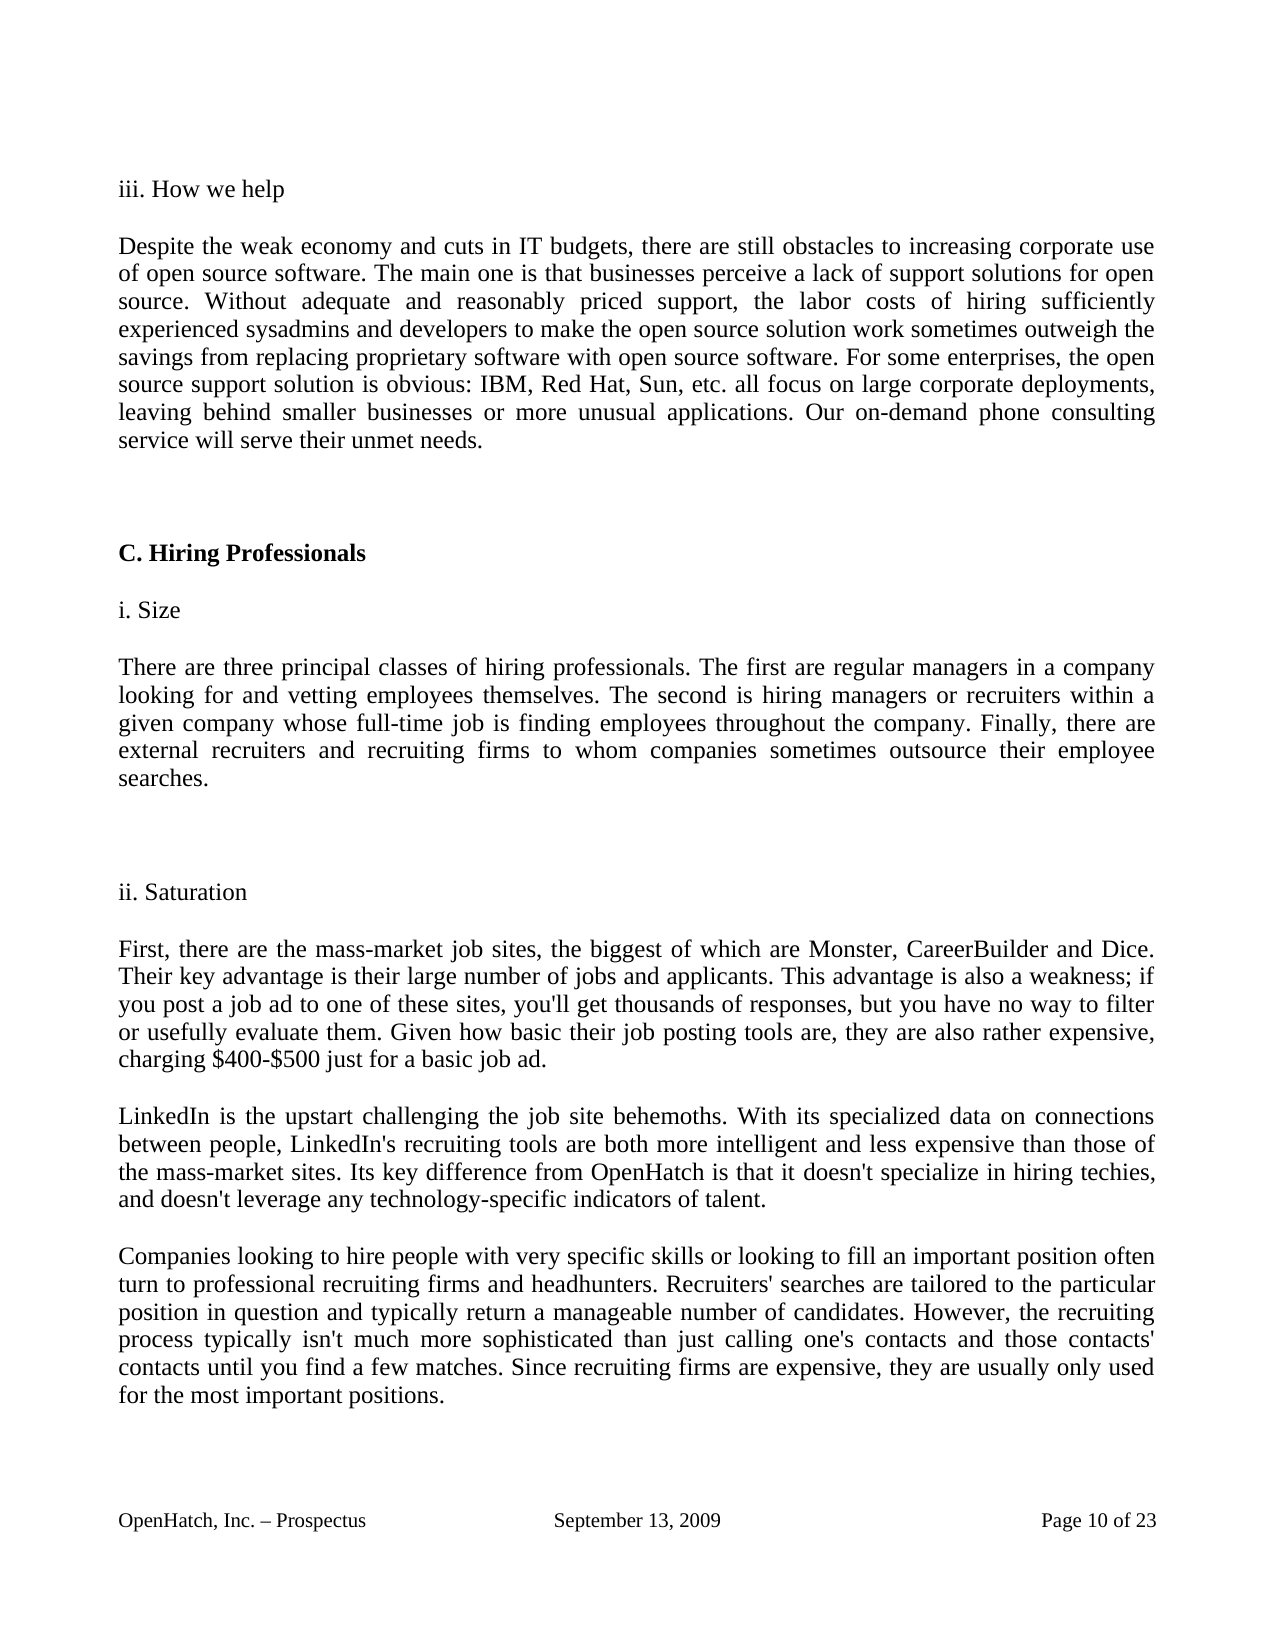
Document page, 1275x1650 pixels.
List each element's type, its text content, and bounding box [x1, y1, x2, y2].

text ii. Saturation [118, 878, 1156, 906]
text iii. How we help [118, 175, 1156, 203]
text C. Hiring Professionals [118, 539, 1156, 567]
text Despite the weak economy and cuts in IT budgets, there are still obstacles to increasing corporate use of open source software. The main one is that businesses perceive a lack of support solutions for open source. Without adequate and reasonably priced support, the labor costs of hiring sufficiently experienced sysadmins and developers to make the open source solution work sometimes outweigh the savings from replacing proprietary software with open source software. For some enterprises, the open source support solution is obvious: IBM, Red Hat, Sun, etc. all focus on large corporate deployments, leaving behind smaller businesses or more unusual applications. Our on-demand phone consulting service will serve their unmet needs. [118, 232, 1156, 453]
text First, there are the mass-market job sites, the biggest of which are Monster, CareerBuilder and Dice. Their key advantage is their large number of jobs and applicants. This advantage is also a weakness; if you post a job ad to one of these sites, you'll get thousands of responses, but you have no way to filter or usefully evaluate them. Given how basic their job posting tools are, they are also rather expensive, charging $400-$500 just for a basic job ad. [118, 935, 1156, 1073]
text LinkedIn is the upstart challenging the job site behemoths. With its specialized data on connections between people, LinkedIn's recruiting tools are both more intelligent and less expensive than those of the mass-market sites. Its key difference from OpenHatch is that it doesn't specialize in hiring techies, and doesn't leverage any technology-specific indicators of talent. [118, 1102, 1156, 1213]
text There are three principal classes of hiring professionals. The first are regular managers in a company looking for and vetting employees themselves. The second is hiring managers or recruiters within a given company whose full-time job is finding employees throughout the company. Finally, there are external recruiters and recruiting firms to whom companies sometimes outsource their employee searches. [118, 653, 1156, 792]
text Companies looking to hire people with very specific skills or looking to fill an important position often turn to professional recruiting firms and headhunters. Recruiters' searches are tailored to the particular position in question and typically return a manageable number of candidates. However, the recruiting process typically isn't much more sophisticated than just calling one's contacts and those contacts' contacts until you find a few matches. Since recruiting firms are expensive, they are usually only used for the most important positions. [118, 1242, 1156, 1409]
text i. Size [118, 596, 1156, 624]
